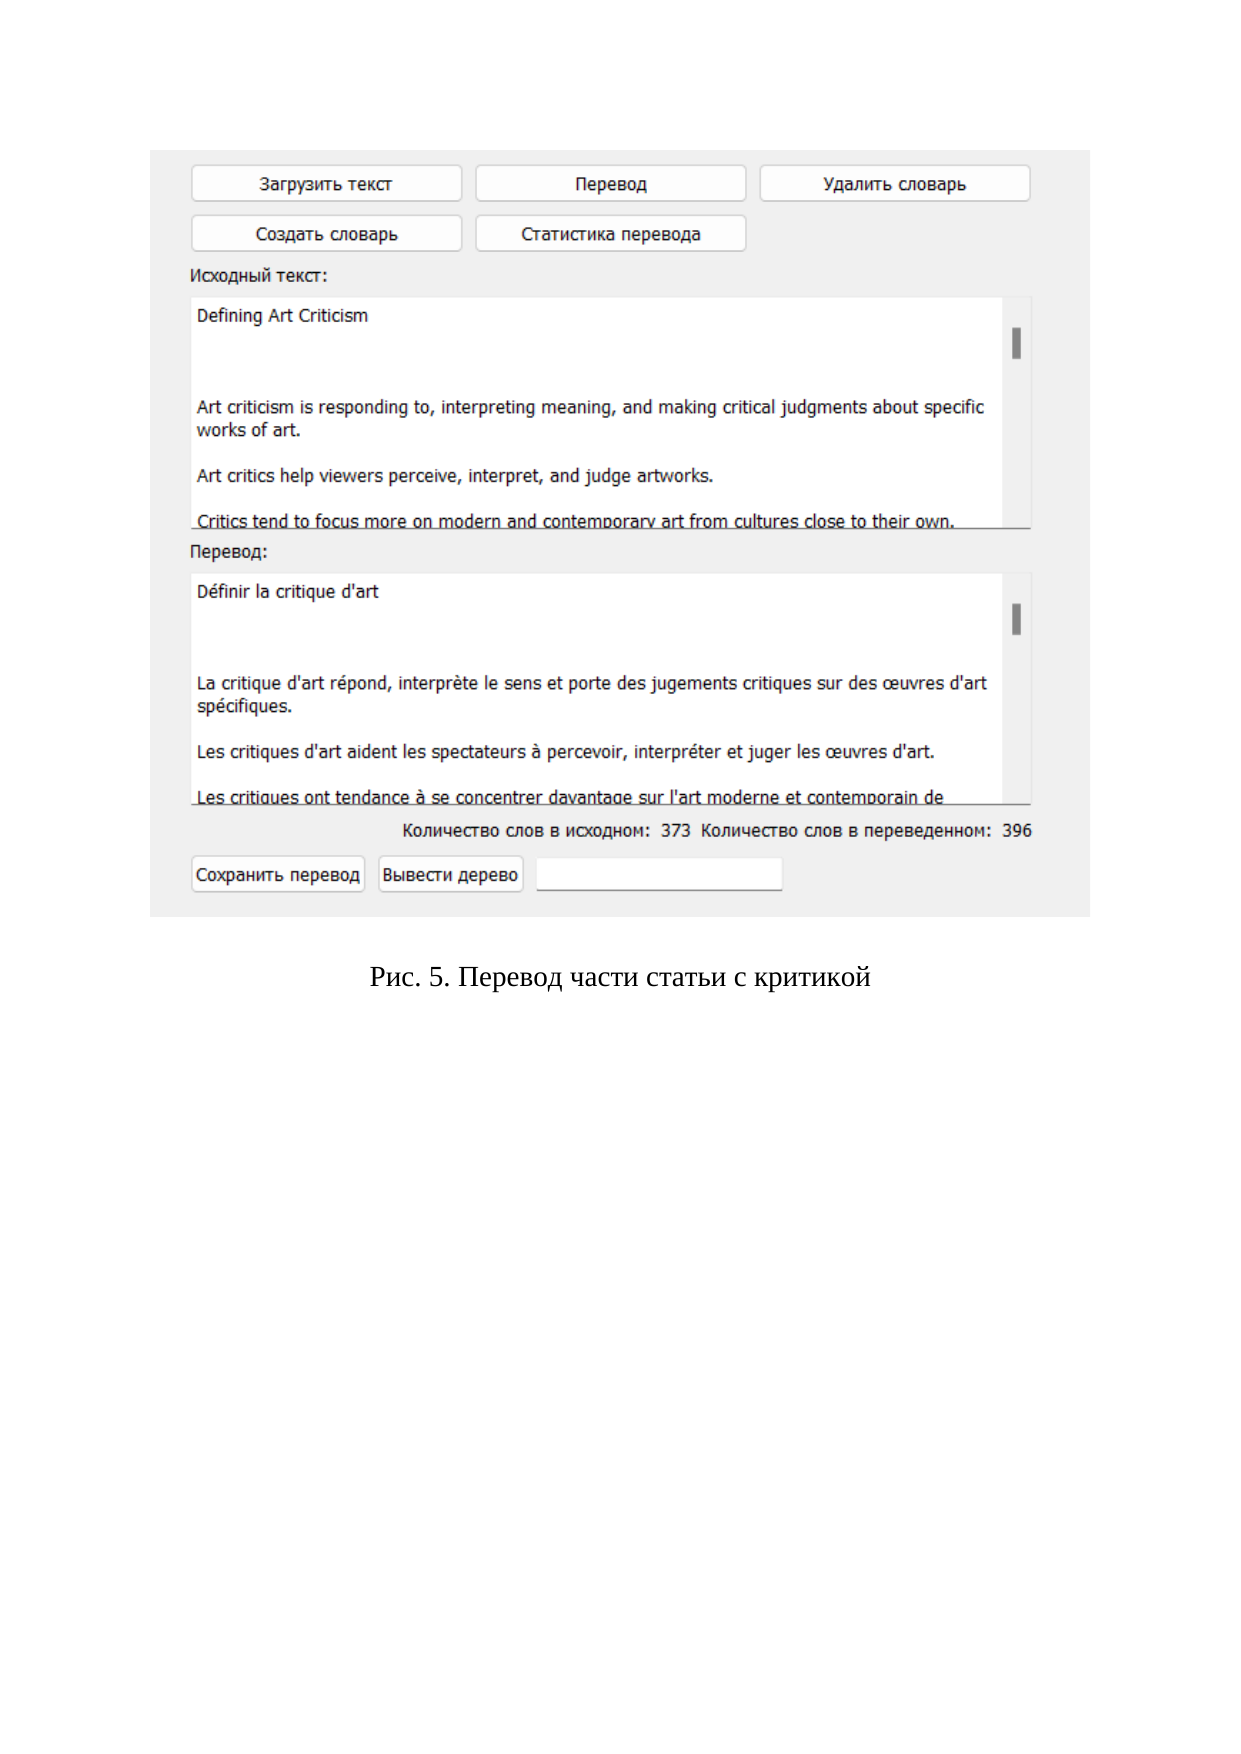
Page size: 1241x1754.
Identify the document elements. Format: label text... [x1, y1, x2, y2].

text Рис. 5. Перевод части статьи с критикой [150, 959, 1090, 993]
